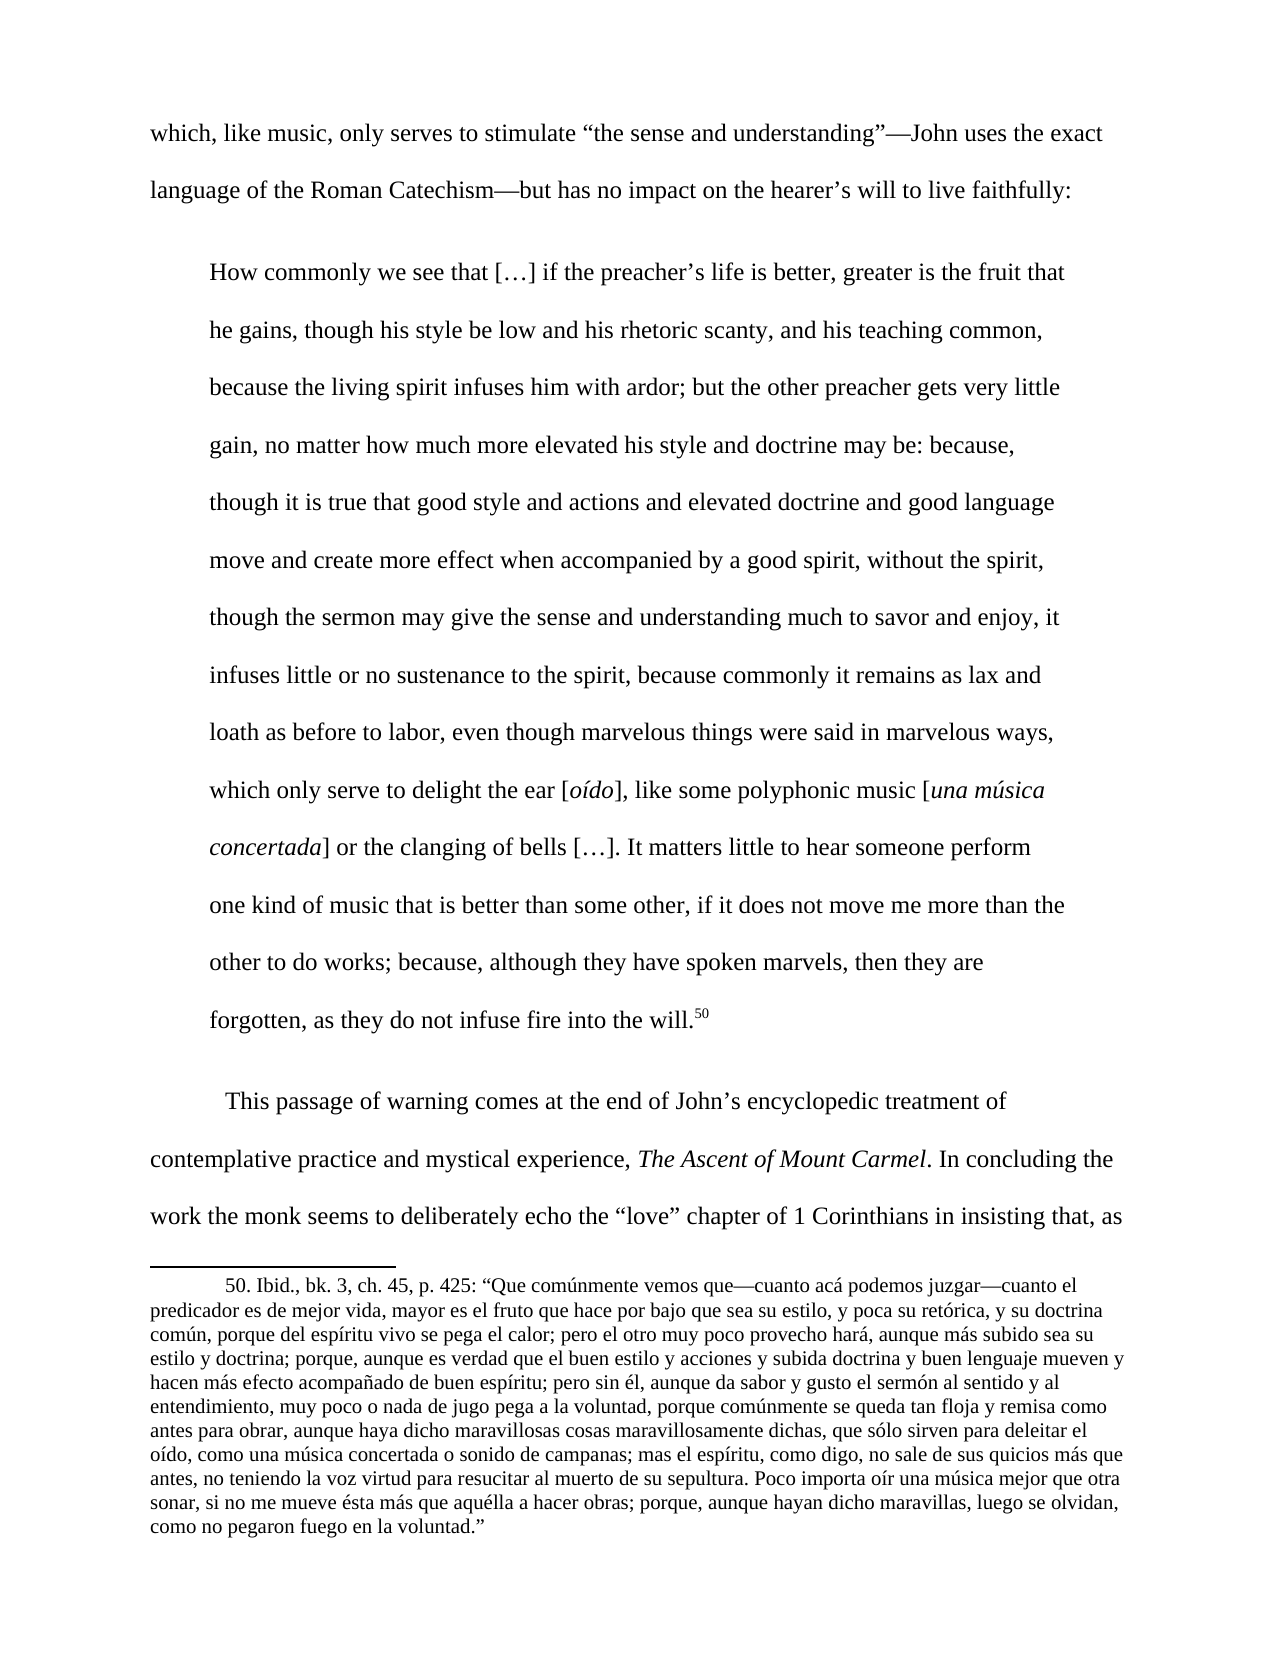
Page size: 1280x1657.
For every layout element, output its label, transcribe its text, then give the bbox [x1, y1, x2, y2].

text which, like music, only serves to stimulate “the sense and understanding”—John uses the exact language of the Roman Catechism—but has no impact on the hearer’s will to live faithfully: [150, 118, 1130, 204]
text This passage of warning comes at the end of John’s encyclopedic treatment of contemplative practice and mystical experience, The Ascent of Mount Carmel. In concluding the work the monk seems to deliberately echo the “love” chapter of 1 Corinthians in insisting that, as [150, 1086, 1130, 1230]
text How commonly we see that […] if the preacher’s life is better, greater is the fruit that he gains, though his style be low and his rhetoric scanty, and his teaching common, because the living spirit infuses him with ardor; but the other preacher gets very little gain, no matter how much more elevated his style and doctrine may be: because, though it is true that good style and actions and elevated doctrine and good language move and create more effect when accompanied by a good spirit, without the spirit, though the sermon may give the sense and understanding much to savor and enjoy, it infuses little or no sustenance to the spirit, because commonly it remains as lax and loath as before to labor, even though marvelous things were said in marvelous ways, which only serve to delight the ear [oído], like some polyphonic music [una música concertada] or the clanging of bells […]. It matters little to hear someone perform one kind of music that is better than some other, if it does not move me more than the other to do works; because, although they have spoken marvels, then they are forgotten, as they do not infuse fire into the will. [209, 257, 1071, 1033]
text Ibid., bk. 3, ch. 45, p. 425: “Que comúnmente vemos que—cuanto acá podemos juzgar—cuanto el predicador es de mejor vida, mayor es el fruto que hace por bajo que sea su estilo, y poca su retórica, y su doctrina común, porque del espíritu vivo se pega el calor; pero el otro muy poco provecho hará, aunque más subido sea su estilo y doctrina; porque, aunque es verdad que el buen estilo y acciones y subida doctrina y buen lenguaje mueven y hacen más efecto acompañado de buen espíritu; pero sin él, aunque da sabor y gusto el sermón al sentido y al entendimiento, muy poco o nada de jugo pega a la voluntad, porque comúnmente se queda tan floja y remisa como antes para obrar, aunque haya dicho maravillosas cosas maravillosamente dichas, que sólo sirven para deleitar el oído, como una música concertada o sonido de campanas; mas el espíritu, como digo, no sale de sus quicios más que antes, no teniendo la voz virtud para resucitar al muerto de su sepultura. Poco importa oír una música mejor que otra sonar, si no me mueve ésta más que aquélla a hacer obras; porque, aunque hayan dicho maravillas, luego se olvidan, como no pegaron fuego en la voluntad.” [150, 1273, 1130, 1538]
